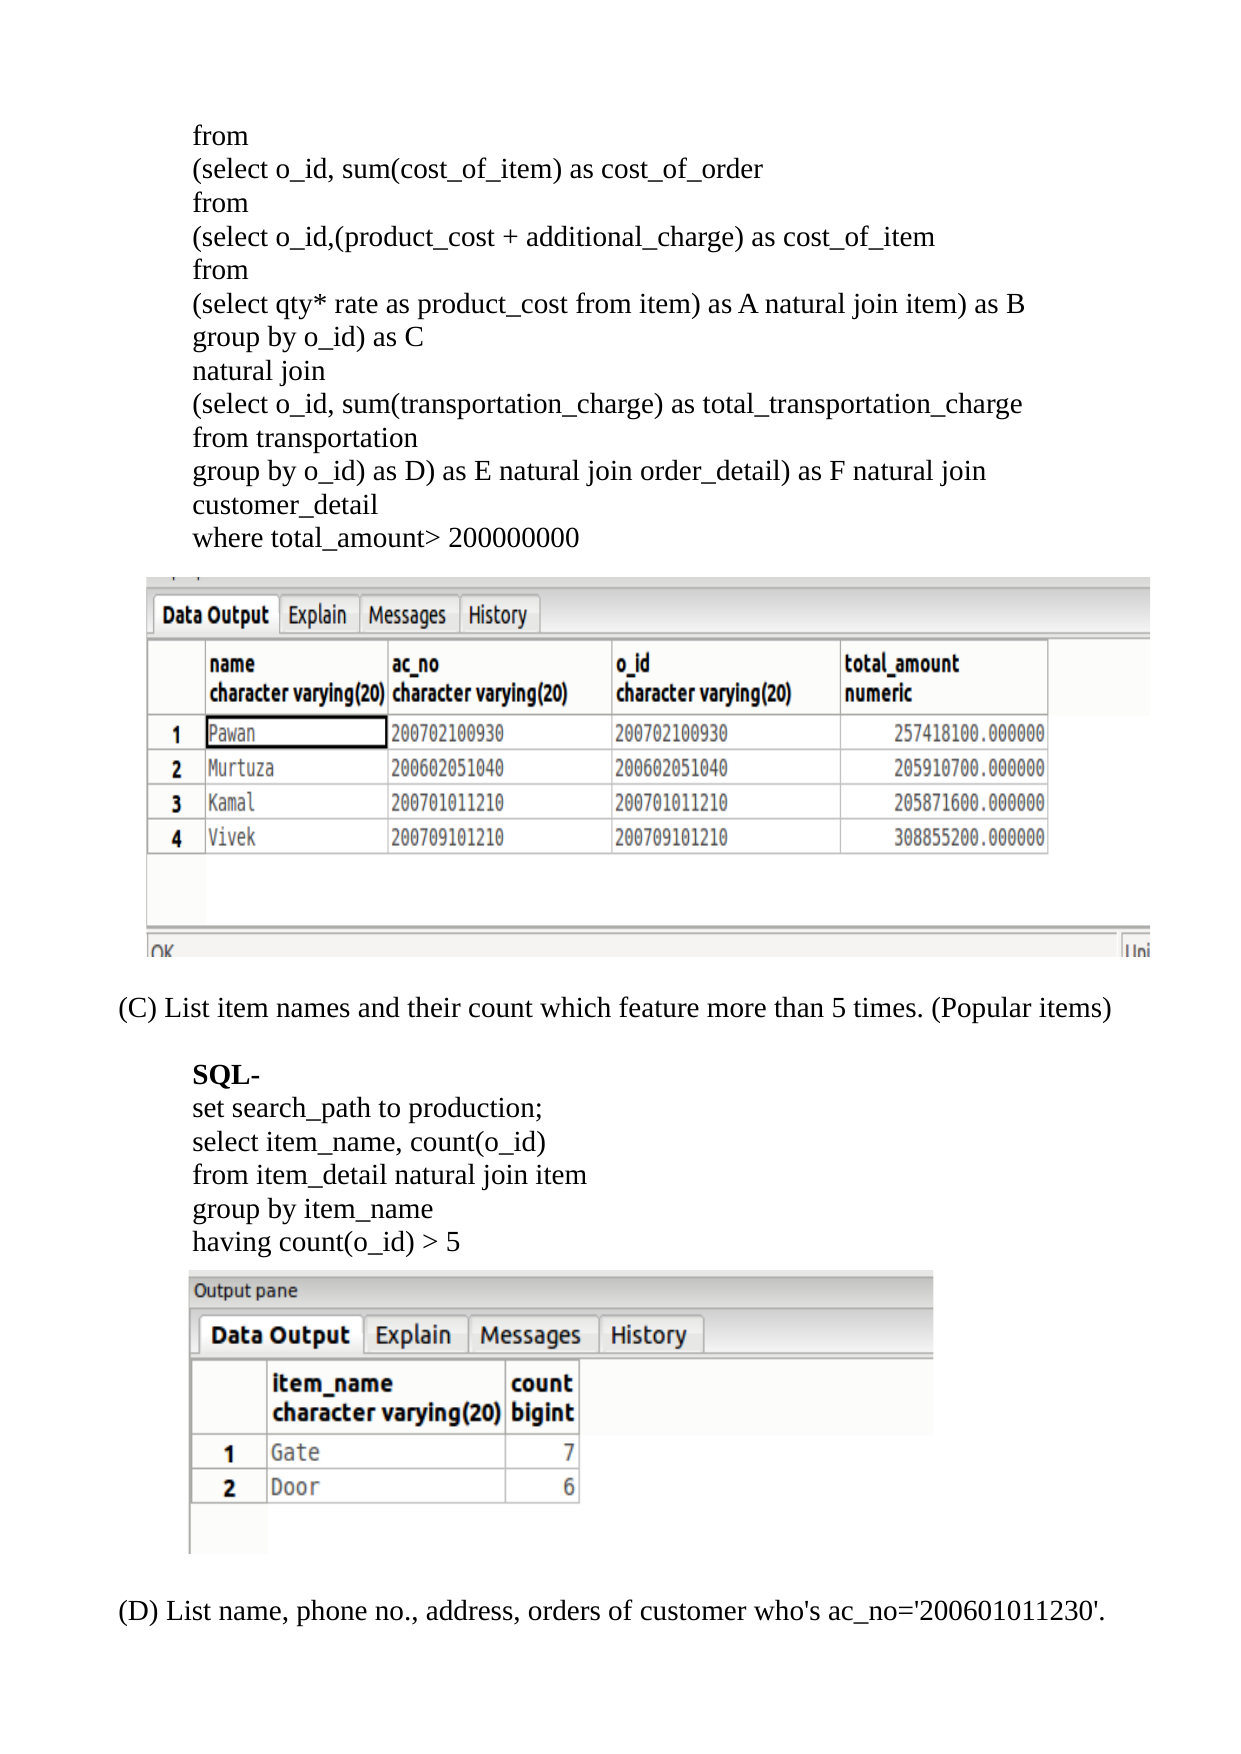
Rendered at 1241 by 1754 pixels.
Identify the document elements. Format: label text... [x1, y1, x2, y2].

text from [118, 118, 1122, 152]
text select item_name, count(o_id) [118, 1124, 1122, 1157]
text where total_amount> 200000000 [118, 521, 1122, 554]
text (D) List name, phone no., address, orders of customer who's ac_no='200601011230'. [118, 1593, 1122, 1627]
text group by o_id) as D) as E natural join order_detail) as F natural join customer_detail [118, 453, 1122, 521]
text having count(o_id) > 5 [118, 1224, 1122, 1258]
text natural join [118, 353, 1122, 386]
picture [146, 577, 1151, 957]
picture [188, 1270, 934, 1554]
text group by item_name [118, 1191, 1122, 1224]
text from transportation [118, 420, 1122, 453]
text (C) List item names and their count which feature more than 5 times. (Popular items) [118, 990, 1122, 1023]
text group by o_id) as C [118, 319, 1122, 353]
text from [118, 185, 1122, 219]
text SQL- [118, 1057, 1122, 1090]
text from [118, 252, 1122, 286]
text (select o_id, sum(transportation_charge) as total_transportation_charge [118, 386, 1122, 420]
text (select qty* rate as product_cost from item) as A natural join item) as B [118, 286, 1122, 319]
text (select o_id,(product_cost + additional_charge) as cost_of_item [118, 219, 1122, 252]
text from item_detail natural join item [118, 1157, 1122, 1191]
text set search_path to production; [118, 1090, 1122, 1124]
text (select o_id, sum(cost_of_item) as cost_of_order [118, 152, 1122, 185]
